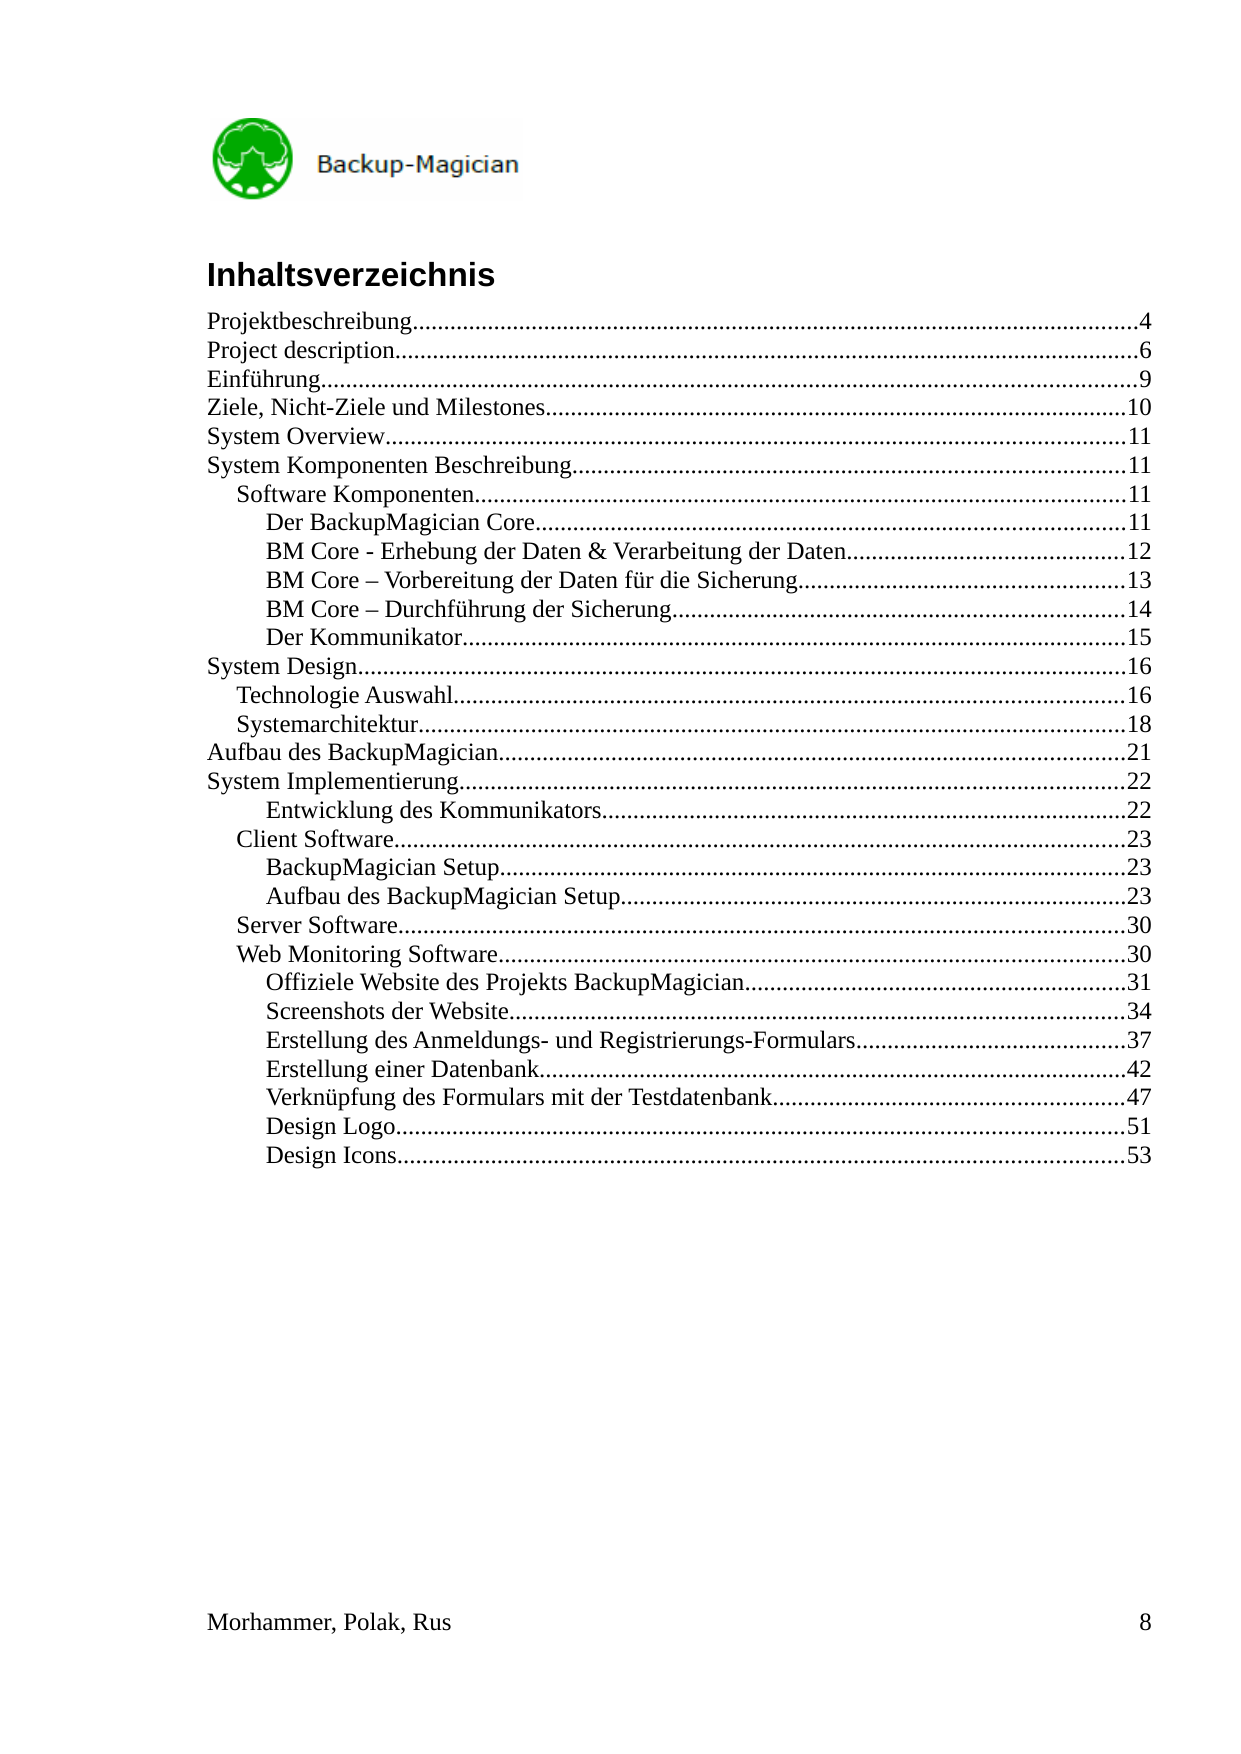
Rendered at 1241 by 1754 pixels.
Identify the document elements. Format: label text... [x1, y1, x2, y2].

subtitle Inhaltsverzeichnis [207, 255, 1152, 294]
text System Komponenten Beschreibung 11 [207, 450, 1152, 479]
text System Implementierung 22 [207, 766, 1152, 795]
text Verknüpfung des Formulars mit der Testdatenbank 47 [266, 1082, 1152, 1111]
text Entwicklung des Kommunikators 22 [266, 795, 1152, 824]
text System Design 16 [207, 651, 1152, 680]
text Project description 6 [207, 335, 1152, 364]
text Projektbeschreibung 4 [207, 306, 1152, 335]
text Der Kommunikator 15 [266, 622, 1152, 651]
text BackupMagician Setup 23 [266, 852, 1152, 881]
text Software Komponenten 11 [236, 479, 1152, 507]
text BM Core – Durchführung der Sicherung 14 [266, 594, 1152, 622]
text Technologie Auswahl 16 [236, 680, 1152, 709]
text Design Logo 51 [266, 1111, 1152, 1140]
text Ziele, Nicht-Ziele und Milestones 10 [207, 392, 1152, 421]
text Aufbau des BackupMagician 21 [207, 737, 1152, 766]
text Screenshots der Website 34 [266, 996, 1152, 1025]
text Aufbau des BackupMagician Setup 23 [266, 881, 1152, 910]
picture [210, 118, 523, 201]
text Erstellung des Anmeldungs- und Registrierungs-Formulars 37 [266, 1025, 1152, 1054]
text Client Software 23 [236, 824, 1152, 852]
text Server Software 30 [236, 910, 1152, 939]
text Der BackupMagician Core 11 [266, 507, 1152, 536]
text Offiziele Website des Projekts BackupMagician 31 [266, 967, 1152, 996]
text Erstellung einer Datenbank 42 [266, 1054, 1152, 1082]
text Design Icons 53 [266, 1140, 1152, 1169]
text Web Monitoring Software 30 [236, 939, 1152, 967]
text System Overview 11 [207, 421, 1152, 450]
text BM Core - Erhebung der Daten & Verarbeitung der Daten 12 [266, 536, 1152, 565]
text Einführung 9 [207, 364, 1152, 392]
text BM Core – Vorbereitung der Daten für die Sicherung 13 [266, 565, 1152, 594]
text Systemarchitektur 18 [236, 709, 1152, 737]
